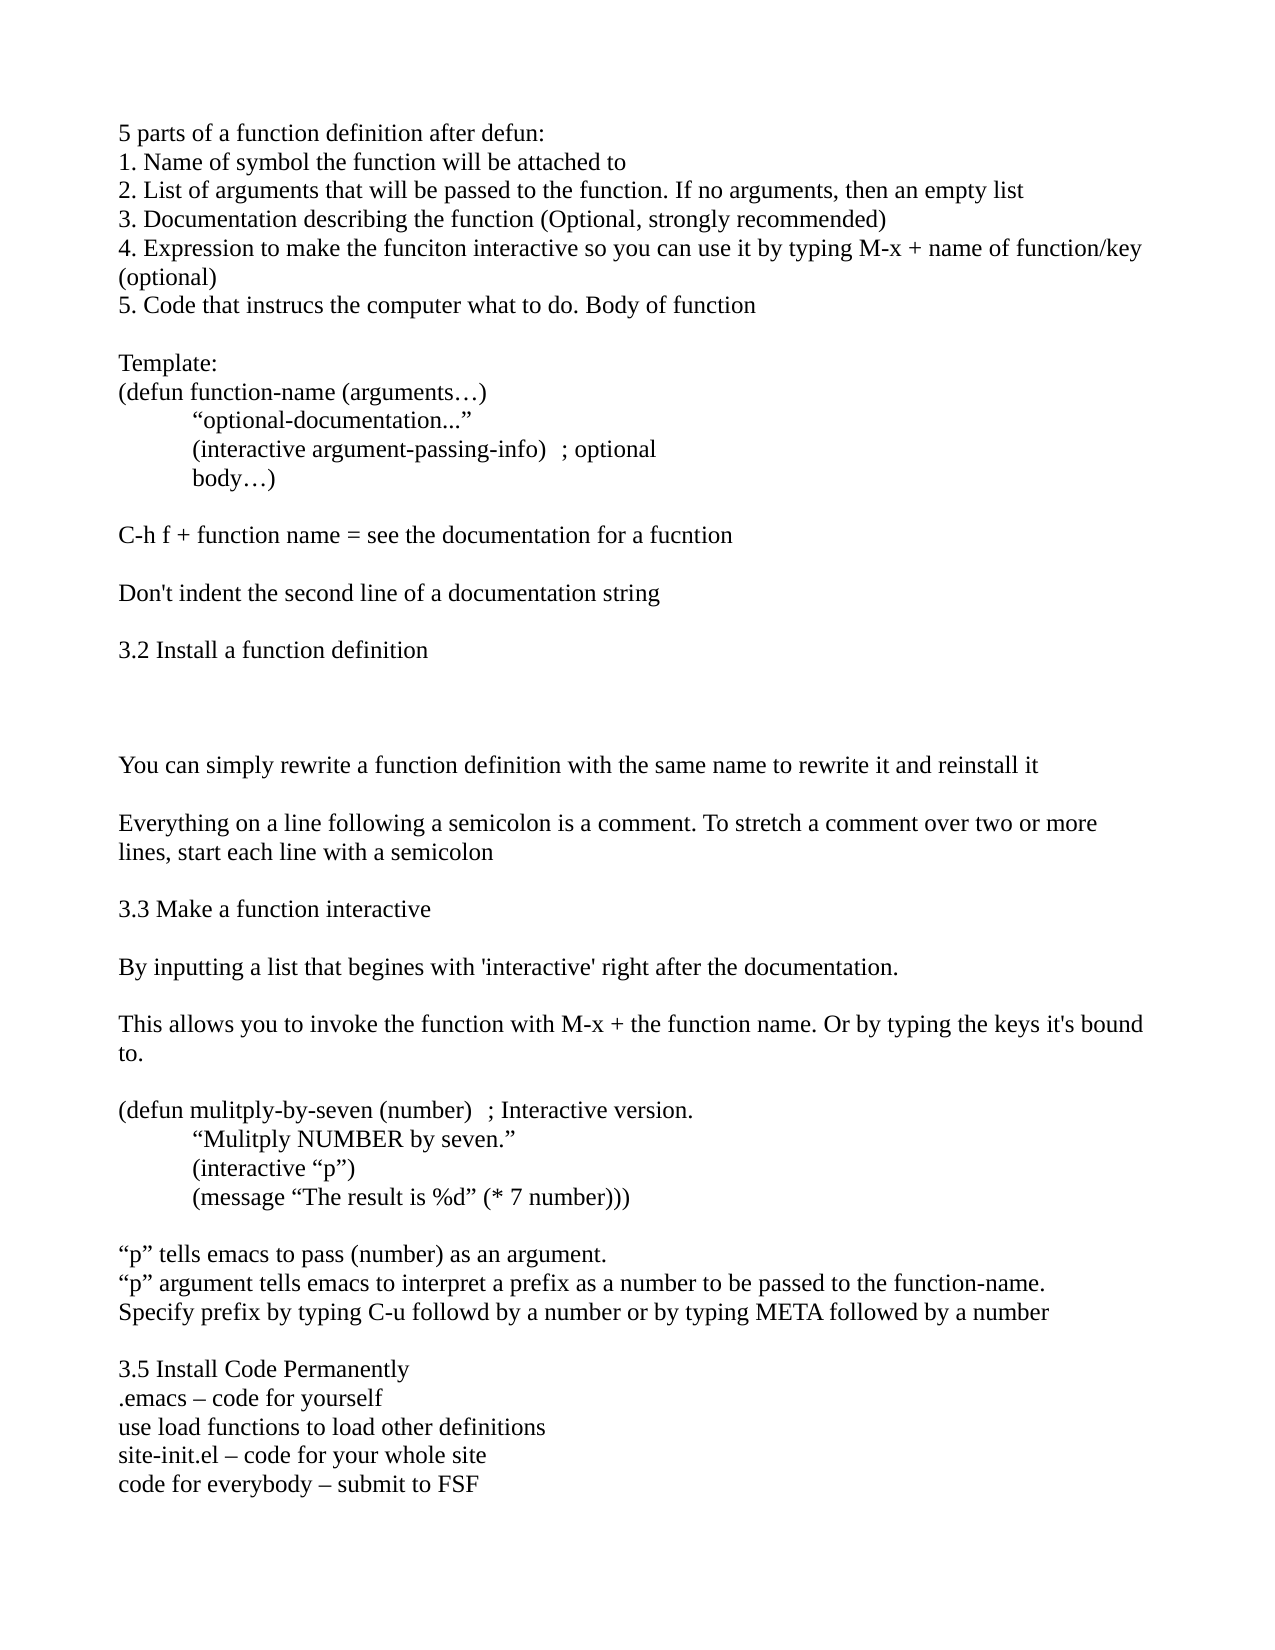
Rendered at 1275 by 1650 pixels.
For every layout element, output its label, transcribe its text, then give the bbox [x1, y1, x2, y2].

text use load functions to load other definitions [118, 1412, 1157, 1441]
text 5. Code that instrucs the computer what to do. Body of function [118, 291, 1157, 319]
text (defun function-name (arguments…) [118, 377, 1157, 406]
text This allows you to invoke the function with M-x + the function name. Or by typing the keys it's bound to. [118, 1009, 1157, 1067]
text 2. List of arguments that will be passed to the function. If no arguments, then an empty list [118, 176, 1157, 204]
text 3.2 Install a function definition [118, 636, 1157, 664]
text 3. Documentation describing the function (Optional, strongly recommended) [118, 204, 1157, 233]
text 3.3 Make a function interactive [118, 894, 1157, 923]
text You can simply rewrite a function definition with the same name to rewrite it and reinstall it [118, 751, 1157, 779]
text (interactive “p”) [118, 1153, 1157, 1182]
text C-h f + function name = see the documentation for a fucntion [118, 521, 1157, 549]
text (interactive argument-passing-info) ; optional [118, 434, 1157, 463]
text “p” tells emacs to pass (number) as an argument. [118, 1239, 1157, 1268]
text 5 parts of a function definition after defun: [118, 118, 1157, 147]
text Specify prefix by typing C-u followd by a number or by typing META followed by a number [118, 1297, 1157, 1326]
text (message “The result is %d” (* 7 number))) [118, 1182, 1157, 1211]
text “p” argument tells emacs to interpret a prefix as a number to be passed to the function-name. [118, 1268, 1157, 1297]
text .emacs – code for yourself [118, 1383, 1157, 1412]
text (defun mulitply-by-seven (number) ; Interactive version. [118, 1096, 1157, 1124]
text code for everybody – submit to FSF [118, 1469, 1157, 1498]
text “Mulitply NUMBER by seven.” [118, 1124, 1157, 1153]
text 1. Name of symbol the function will be attached to [118, 147, 1157, 176]
text body…) [118, 463, 1157, 492]
text Template: [118, 348, 1157, 377]
text site-init.el – code for your whole site [118, 1441, 1157, 1469]
text By inputting a list that begines with 'interactive' right after the documentation. [118, 952, 1157, 981]
text “optional-documentation...” [118, 406, 1157, 434]
text Everything on a line following a semicolon is a comment. To stretch a comment over two or more lines, start each line with a semicolon [118, 808, 1157, 866]
text 3.5 Install Code Permanently [118, 1354, 1157, 1383]
text Don't indent the second line of a documentation string [118, 578, 1157, 607]
text 4. Expression to make the funciton interactive so you can use it by typing M-x + name of function/key (optional) [118, 233, 1157, 291]
